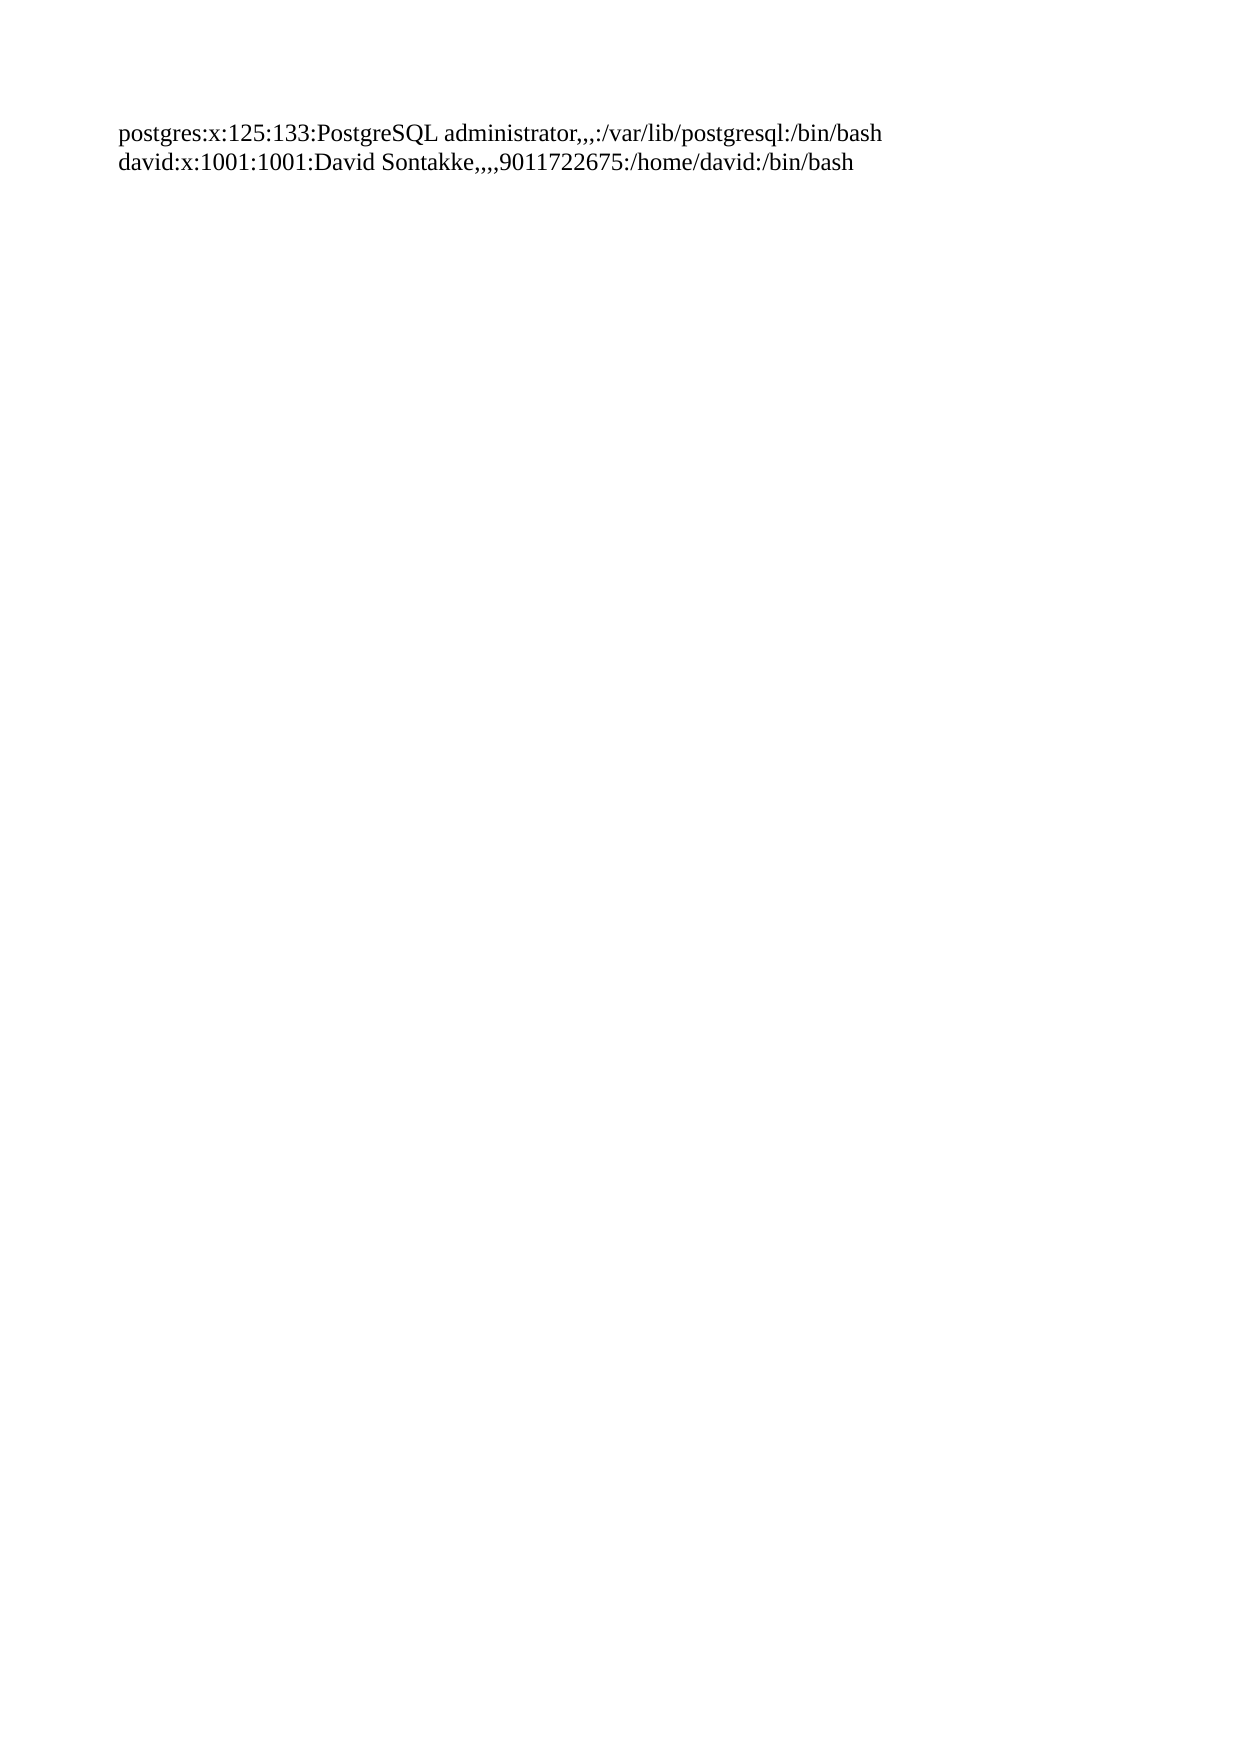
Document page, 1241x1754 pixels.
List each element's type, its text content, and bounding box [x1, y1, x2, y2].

text david:x:1001:1001:David Sontakke,,,,9011722675:/home/david:/bin/bash [118, 147, 1122, 176]
text postgres:x:125:133:PostgreSQL administrator,,,:/var/lib/postgresql:/bin/bash [118, 118, 1122, 147]
